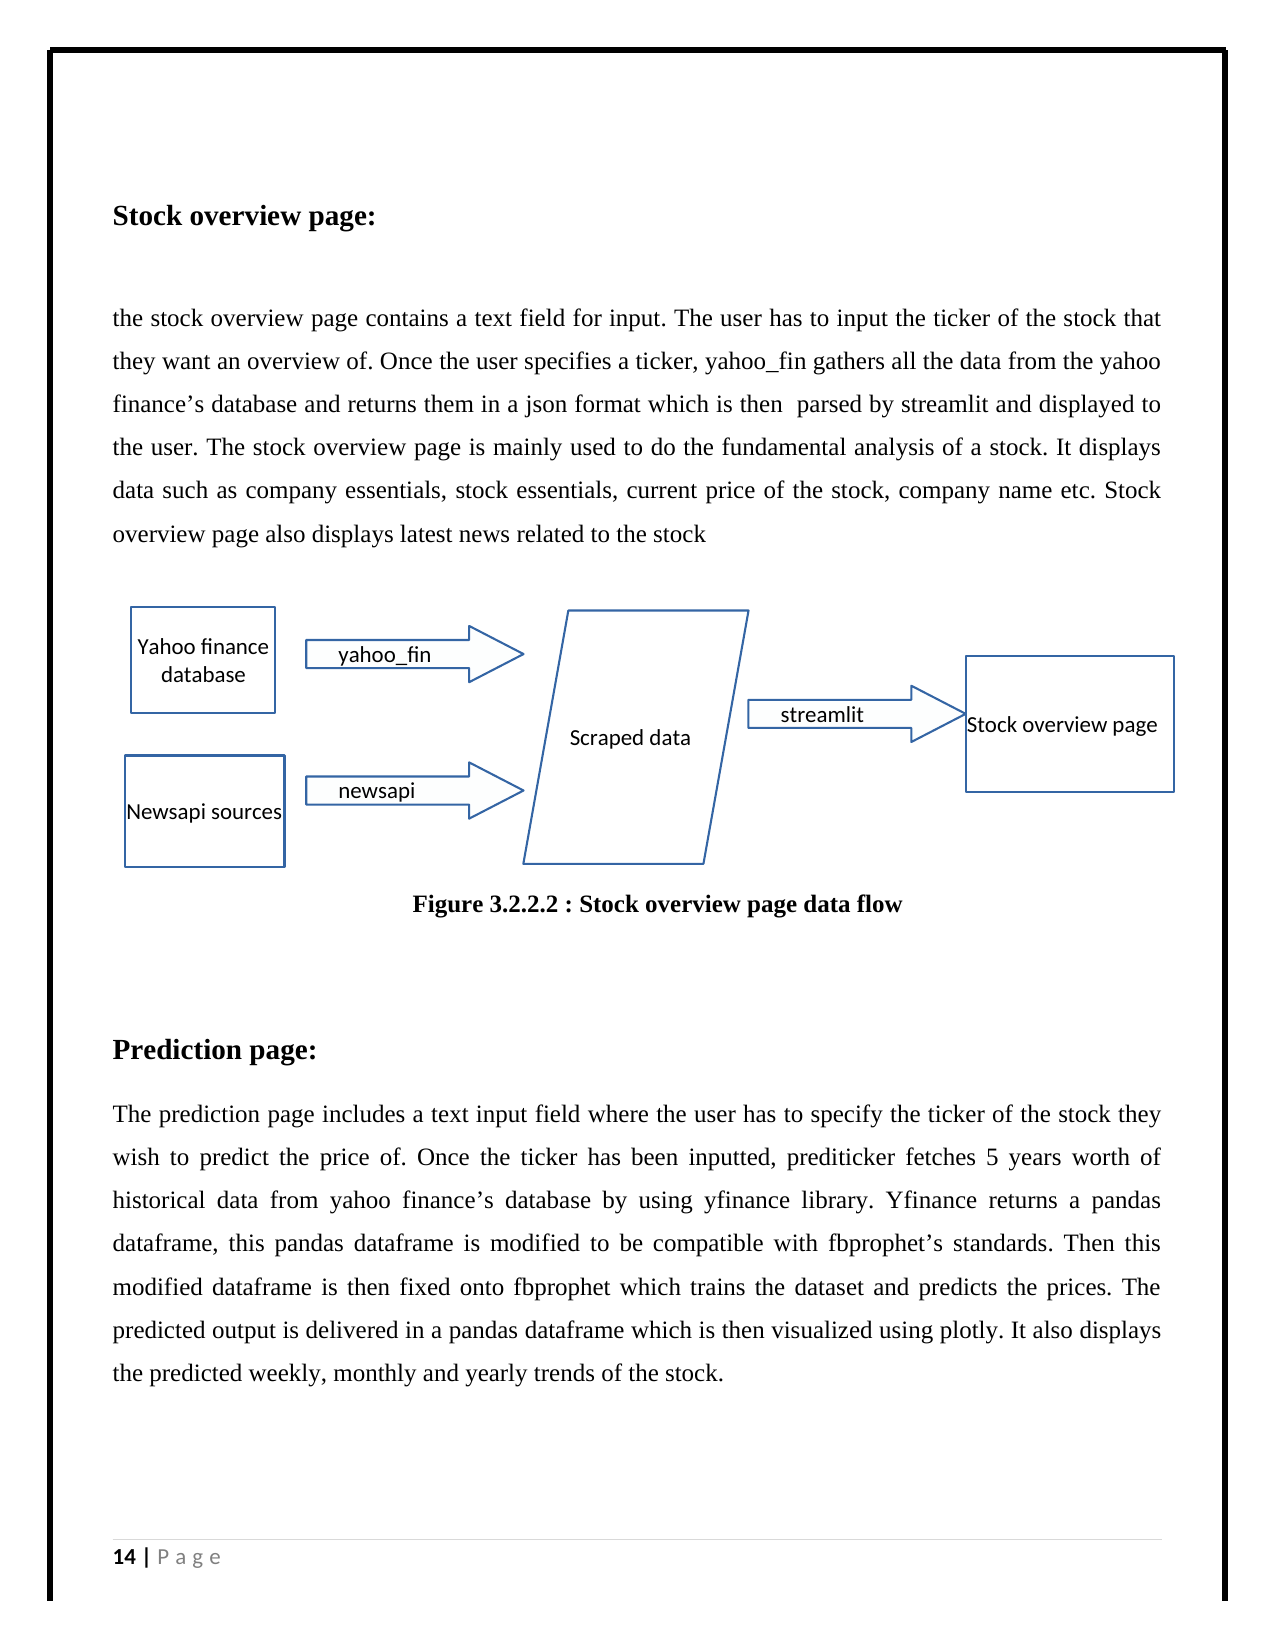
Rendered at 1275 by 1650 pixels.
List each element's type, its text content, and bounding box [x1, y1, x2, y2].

text database [132, 660, 274, 688]
text streamlit [749, 700, 965, 728]
text Figure 3.2.2.2 : Stock overview page data flow [112, 889, 1162, 918]
text Yahoo finance [132, 632, 274, 660]
text Stock overview page: [112, 198, 1162, 232]
text the stock overview page contains a text field for input. The user has to input the ticker of the stock that they want an overview of. Once the user specifies a ticker, yahoo_fin gathers all the data from the yahoo finance’s database and returns them in a json format which is then parsed by streamlit and displayed to the user. The stock overview page is mainly used to do the fundamental analysis of a stock. It displays data such as company essentials, stock essentials, current price of the stock, company name etc. Stock overview page also displays latest news related to the stock [112, 303, 1162, 547]
text Newsapi sources [126, 797, 283, 825]
text Prediction page: [112, 1032, 1162, 1066]
text Stock overview page [967, 710, 1173, 738]
text Scraped data [569, 723, 702, 751]
text The prediction page includes a text input field where the user has to specify the ticker of the stock they wish to predict the price of. Once the ticker has been inputted, prediticker fetches 5 years worth of historical data from yahoo finance’s database by using yfinance library. Yfinance returns a pandas dataframe, this pandas dataframe is modified to be compatible with fbprophet’s standards. Then this modified dataframe is then fixed onto fbprophet which trains the dataset and predicts the prices. The predicted output is delivered in a pandas dataframe which is then visualized using plotly. It also displays the predicted weekly, monthly and yearly trends of the stock. [112, 1099, 1162, 1387]
text newsapi [307, 777, 523, 804]
text yahoo_fin [307, 640, 523, 668]
